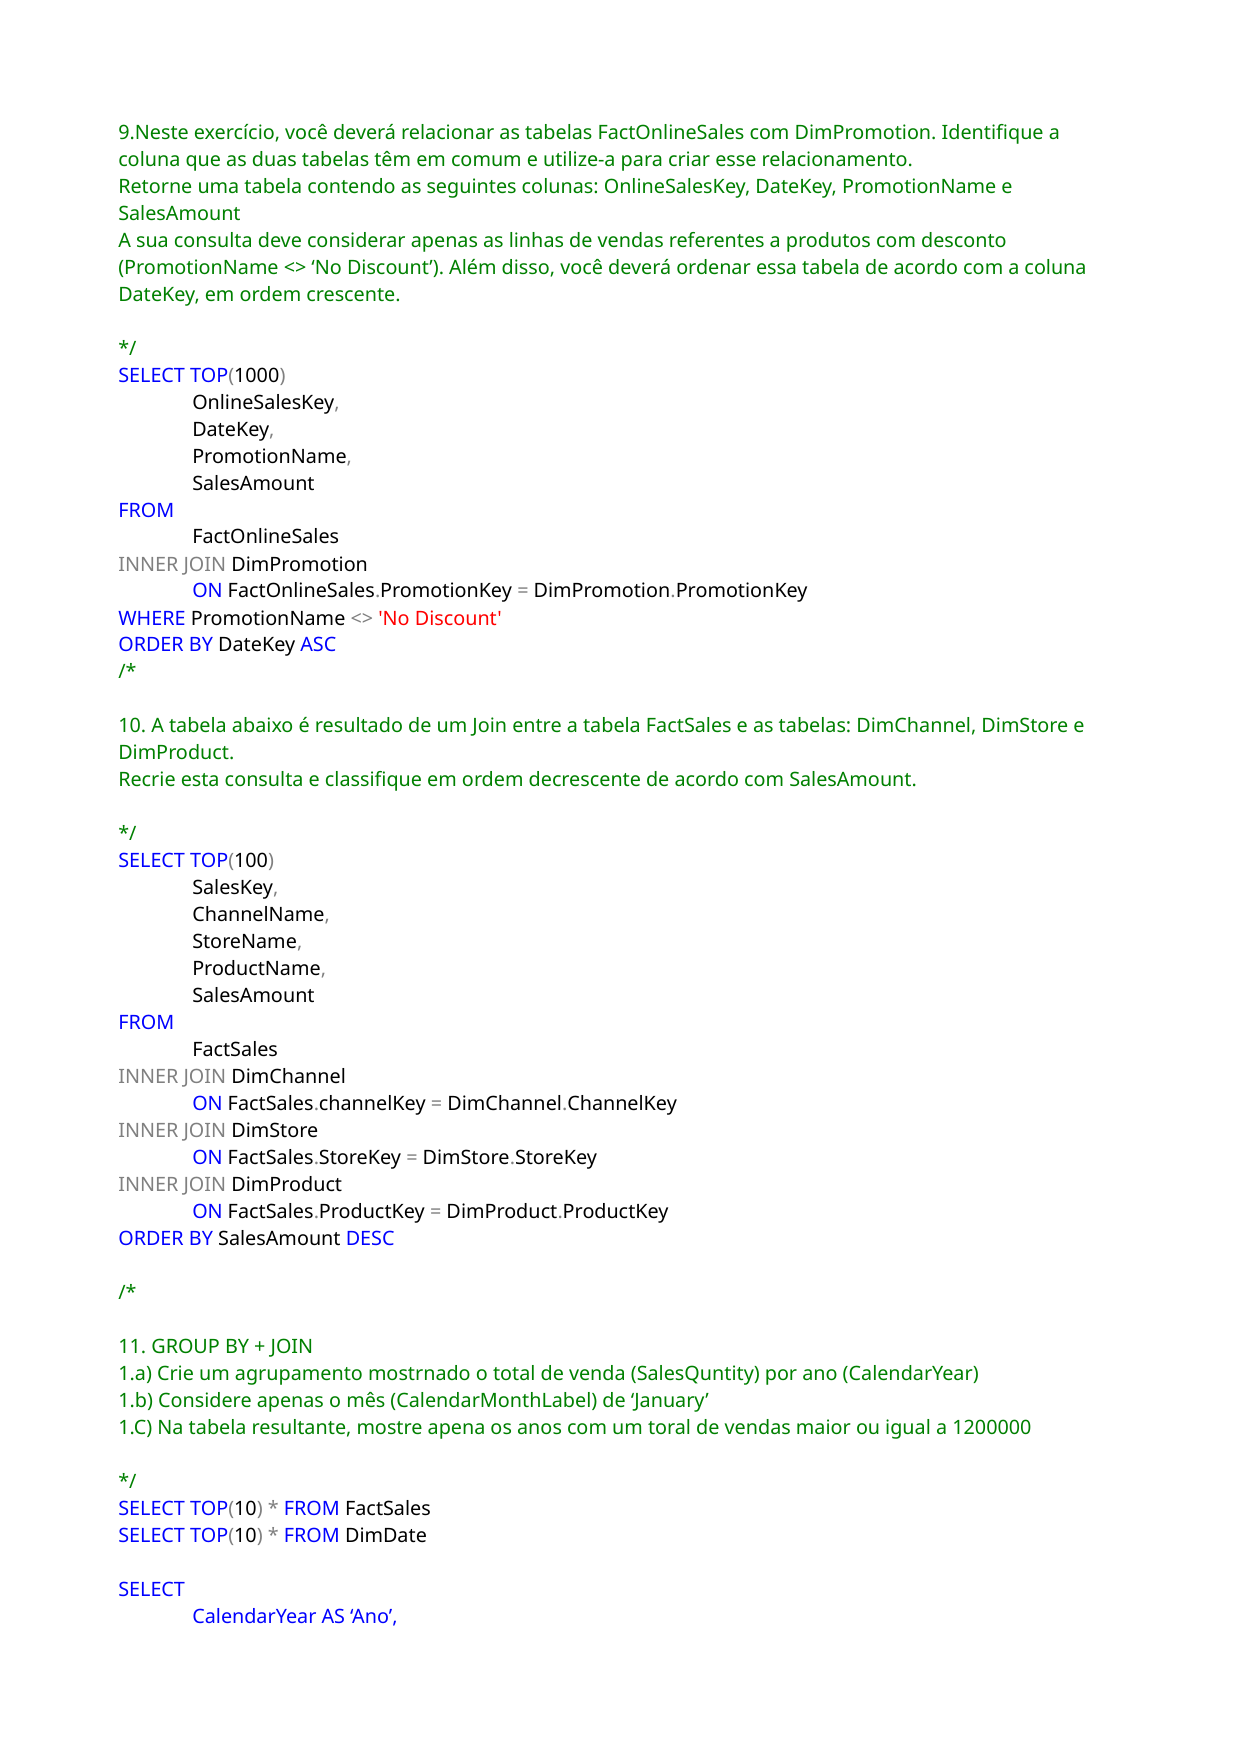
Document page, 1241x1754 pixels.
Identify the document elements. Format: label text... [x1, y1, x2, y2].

text INNER JOIN DimChannel [118, 1062, 1122, 1089]
text 1.a) Crie um agrupamento mostrnado o total de venda (SalesQuntity) por ano (CalendarYear) [118, 1359, 1122, 1386]
text DateKey, [118, 415, 1122, 442]
text ON FactOnlineSales.PromotionKey = DimPromotion.PromotionKey [118, 577, 1122, 604]
text FROM [118, 496, 1122, 523]
text 9.Neste exercício, você deverá relacionar as tabelas FactOnlineSales com DimPromotion. Identifique a coluna que as duas tabelas têm em comum e utilize-a para criar esse relacionamento. [118, 118, 1122, 172]
text SalesAmount [118, 469, 1122, 496]
text SELECT TOP(1000) [118, 361, 1122, 388]
text ON FactSales.channelKey = DimChannel.ChannelKey [118, 1089, 1122, 1116]
text ON FactSales.StoreKey = DimStore.StoreKey [118, 1143, 1122, 1170]
text Retorne uma tabela contendo as seguintes colunas: OnlineSalesKey, DateKey, PromotionName e SalesAmount [118, 172, 1122, 226]
text */ [118, 819, 1122, 847]
text OnlineSalesKey, [118, 388, 1122, 415]
text SELECT TOP(10) * FROM DimDate [118, 1521, 1122, 1548]
text SELECT TOP(10) * FROM FactSales [118, 1494, 1122, 1521]
text INNER JOIN DimStore [118, 1116, 1122, 1143]
text /* [118, 658, 1122, 685]
text CalendarYear AS ‘Ano’, [118, 1602, 1122, 1629]
text WHERE PromotionName <> 'No Discount' [118, 604, 1122, 631]
text ChannelName, [118, 901, 1122, 927]
text PromotionName, [118, 442, 1122, 469]
text Recrie esta consulta e classifique em ordem decrescente de acordo com SalesAmount. [118, 766, 1122, 793]
text ProductName, [118, 954, 1122, 981]
text A sua consulta deve considerar apenas as linhas de vendas referentes a produtos com desconto (PromotionName <> ‘No Discount’). Além disso, você deverá ordenar essa tabela de acordo com a coluna DateKey, em ordem crescente. [118, 226, 1122, 307]
text */ [118, 1467, 1122, 1494]
text SELECT [118, 1575, 1122, 1602]
text FactSales [118, 1035, 1122, 1062]
text SELECT TOP(100) [118, 847, 1122, 873]
text ORDER BY DateKey ASC [118, 631, 1122, 658]
text SalesKey, [118, 873, 1122, 901]
text 11. GROUP BY + JOIN [118, 1332, 1122, 1359]
text ON FactSales.ProductKey = DimProduct.ProductKey [118, 1197, 1122, 1224]
text 10. A tabela abaixo é resultado de um Join entre a tabela FactSales e as tabelas: DimChannel, DimStore e DimProduct. [118, 712, 1122, 766]
text StoreName, [118, 927, 1122, 954]
text 1.b) Considere apenas o mês (CalendarMonthLabel) de ‘January’ [118, 1386, 1122, 1413]
text 1.C) Na tabela resultante, mostre apena os anos com um toral de vendas maior ou igual a 1200000 [118, 1413, 1122, 1440]
text FROM [118, 1008, 1122, 1035]
text INNER JOIN DimProduct [118, 1170, 1122, 1197]
text INNER JOIN DimPromotion [118, 550, 1122, 577]
text */ [118, 334, 1122, 361]
text FactOnlineSales [118, 523, 1122, 550]
text ORDER BY SalesAmount DESC [118, 1224, 1122, 1251]
text /* [118, 1278, 1122, 1305]
text SalesAmount [118, 981, 1122, 1008]
